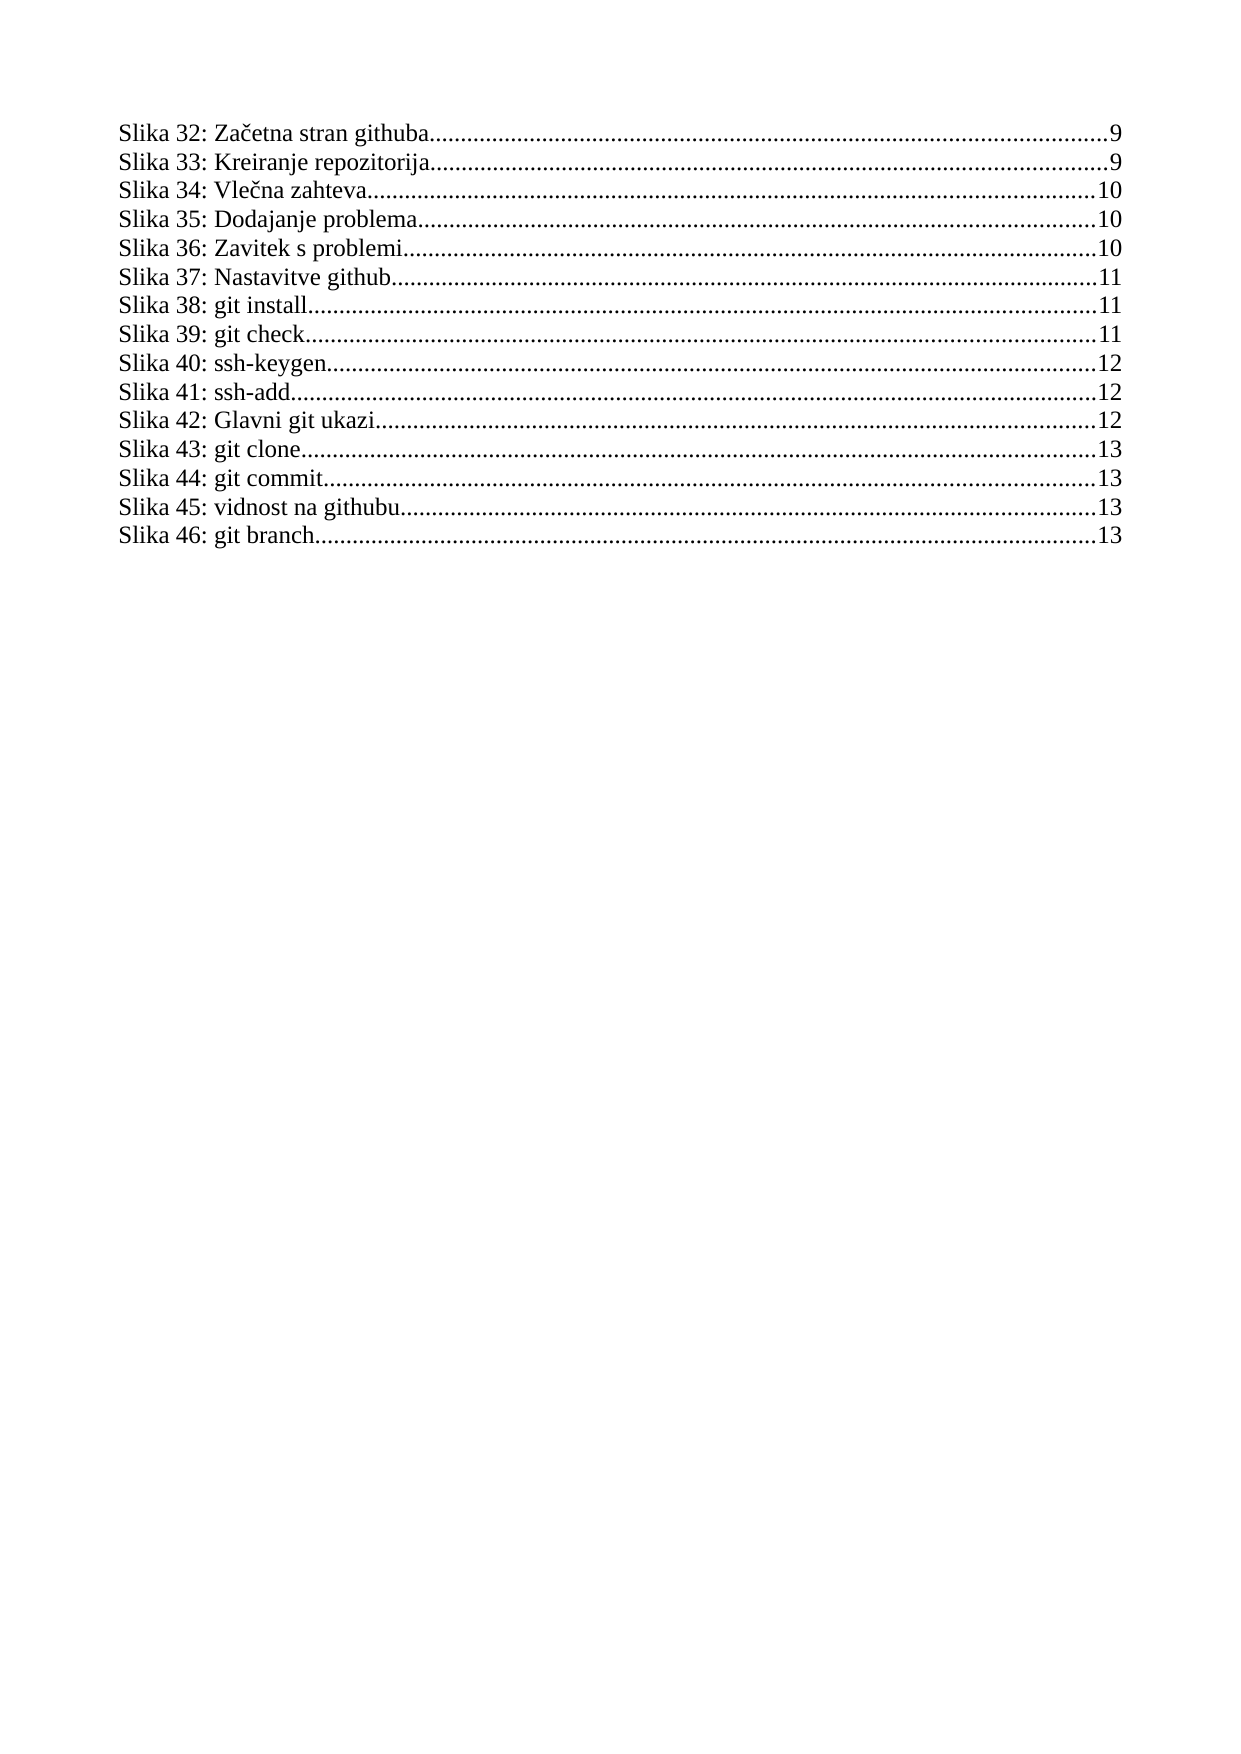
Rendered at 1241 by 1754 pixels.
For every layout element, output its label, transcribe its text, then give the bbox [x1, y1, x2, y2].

text Slika 33: Kreiranje repozitorija 9 [118, 147, 1122, 176]
text Slika 32: Začetna stran githuba 9 [118, 118, 1122, 147]
text Slika 39: git check 11 [118, 319, 1122, 348]
text Slika 35: Dodajanje problema 10 [118, 204, 1122, 233]
text Slika 36: Zavitek s problemi 10 [118, 233, 1122, 262]
text Slika 46: git branch 13 [118, 521, 1122, 549]
text Slika 40: ssh-keygen 12 [118, 348, 1122, 377]
text Slika 43: git clone 13 [118, 434, 1122, 463]
text Slika 41: ssh-add 12 [118, 377, 1122, 406]
text Slika 42: Glavni git ukazi 12 [118, 406, 1122, 434]
text Slika 45: vidnost na githubu 13 [118, 492, 1122, 521]
text Slika 38: git install 11 [118, 291, 1122, 319]
text Slika 44: git commit 13 [118, 463, 1122, 492]
text Slika 37: Nastavitve github 11 [118, 262, 1122, 291]
text Slika 34: Vlečna zahteva 10 [118, 176, 1122, 204]
